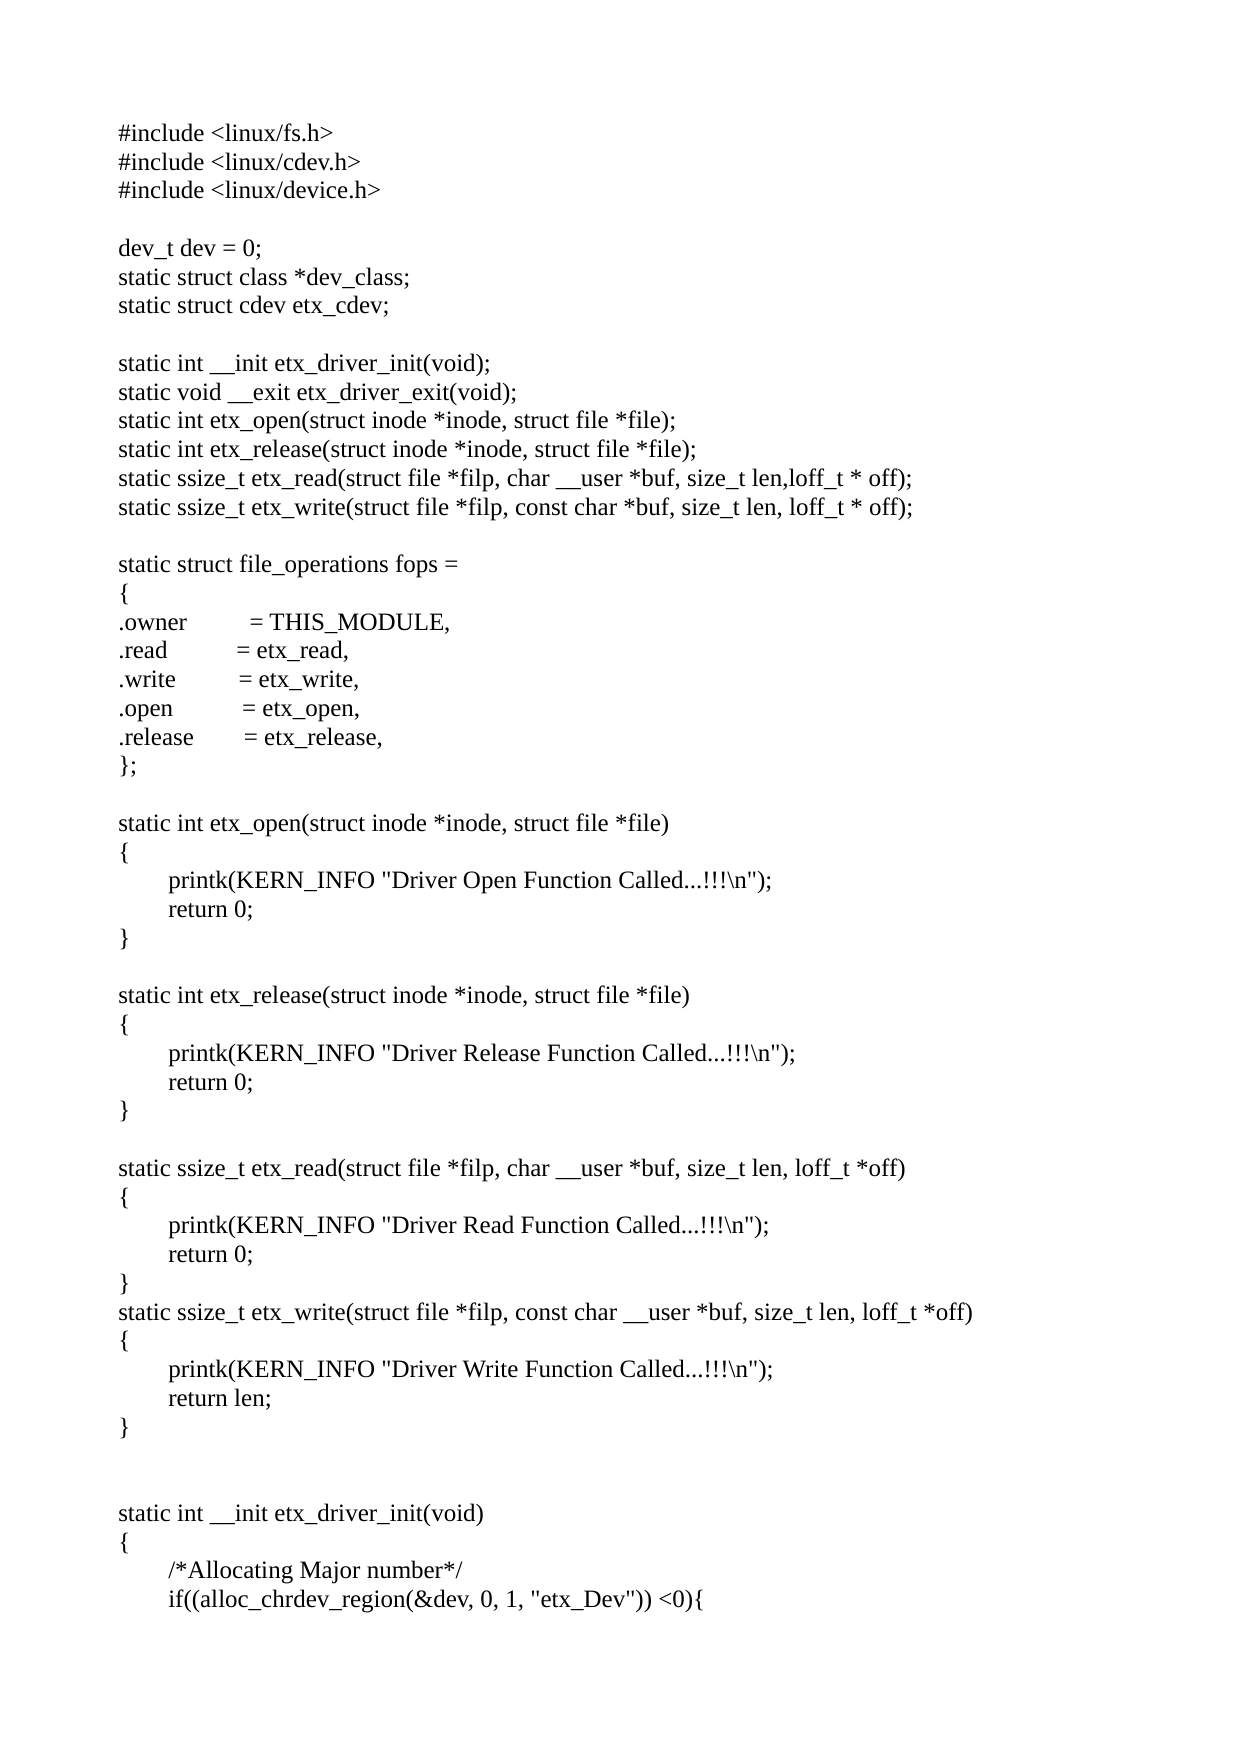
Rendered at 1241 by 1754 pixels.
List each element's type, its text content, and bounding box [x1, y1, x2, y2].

text printk(KERN_INFO "Driver Write Function Called...!!!\n"); [118, 1354, 1122, 1383]
text static int etx_open(struct inode *inode, struct file *file) [118, 808, 1122, 837]
text static struct file_operations fops = [118, 549, 1122, 578]
text static struct class *dev_class; [118, 262, 1122, 291]
text #include <linux/fs.h> [118, 118, 1122, 147]
text .owner = THIS_MODULE, [118, 607, 1122, 636]
text } [118, 923, 1122, 952]
text .release = etx_release, [118, 722, 1122, 751]
text static void __exit etx_driver_exit(void); [118, 377, 1122, 406]
text static int etx_release(struct inode *inode, struct file *file) [118, 981, 1122, 1009]
text printk(KERN_INFO "Driver Open Function Called...!!!\n"); [118, 866, 1122, 894]
text static ssize_t etx_write(struct file *filp, const char __user *buf, size_t len, loff_t *off) [118, 1297, 1122, 1326]
text { [118, 1182, 1122, 1211]
text /*Allocating Major number*/ [118, 1556, 1122, 1584]
text { [118, 1527, 1122, 1556]
text printk(KERN_INFO "Driver Release Function Called...!!!\n"); [118, 1038, 1122, 1067]
text static ssize_t etx_read(struct file *filp, char __user *buf, size_t len, loff_t *off) [118, 1153, 1122, 1182]
text .read = etx_read, [118, 636, 1122, 664]
text static ssize_t etx_read(struct file *filp, char __user *buf, size_t len,loff_t * off); [118, 463, 1122, 492]
text return 0; [118, 894, 1122, 923]
text { [118, 578, 1122, 607]
text printk(KERN_INFO "Driver Read Function Called...!!!\n"); [118, 1211, 1122, 1239]
text } [118, 1096, 1122, 1124]
text .open = etx_open, [118, 693, 1122, 722]
text }; [118, 751, 1122, 779]
text static int etx_open(struct inode *inode, struct file *file); [118, 406, 1122, 434]
text if((alloc_chrdev_region(&dev, 0, 1, "etx_Dev")) <0){ [118, 1584, 1122, 1613]
text return len; [118, 1383, 1122, 1412]
text } [118, 1412, 1122, 1441]
text #include <linux/cdev.h> [118, 147, 1122, 176]
text .write = etx_write, [118, 664, 1122, 693]
text static int __init etx_driver_init(void) [118, 1498, 1122, 1527]
text { [118, 837, 1122, 866]
text static struct cdev etx_cdev; [118, 291, 1122, 319]
text static int etx_release(struct inode *inode, struct file *file); [118, 434, 1122, 463]
text static int __init etx_driver_init(void); [118, 348, 1122, 377]
text static ssize_t etx_write(struct file *filp, const char *buf, size_t len, loff_t * off); [118, 492, 1122, 521]
text return 0; [118, 1239, 1122, 1268]
text { [118, 1009, 1122, 1038]
text #include <linux/device.h> [118, 176, 1122, 204]
text } [118, 1268, 1122, 1297]
text { [118, 1326, 1122, 1354]
text dev_t dev = 0; [118, 233, 1122, 262]
text return 0; [118, 1067, 1122, 1096]
